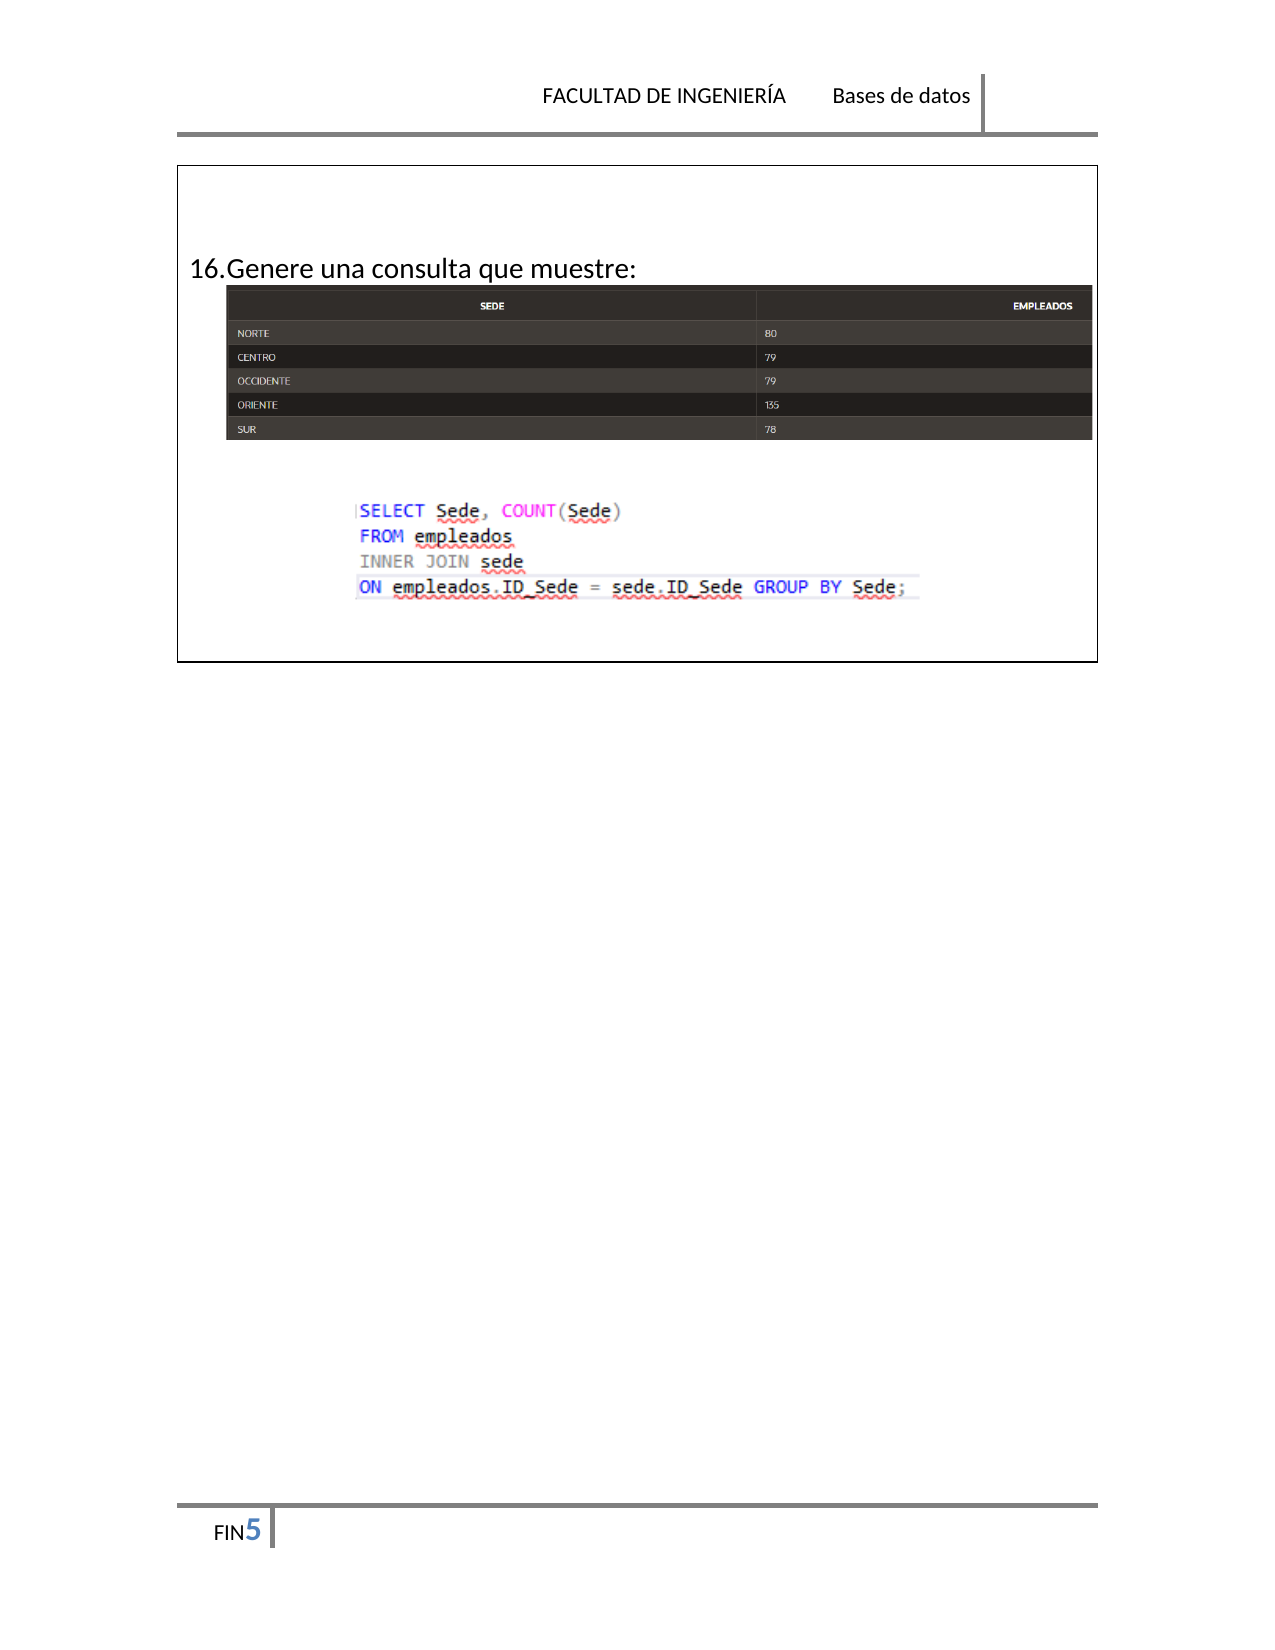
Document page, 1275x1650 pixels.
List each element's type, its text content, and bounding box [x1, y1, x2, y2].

table_cell ¿Cuántos empleados son? ¿Cuántos empleados por sede? ¿Cuántos empleados por estrato? ¿Cuál es el empleado más nuevo? ¿Cuál es el empleado más antiguo? Consultar el nombre, sede y cargo del empleado con CC igual 10662101 Un empleado fue despedido de la compañía y por Habes Data autorizaron eliminar todos sus datos de la base de datos con CC Igual 10188530 Consultar todos los empleados cuyo ingreso en la compañía estén entre los años 2000 y 2005 Obtener el nombre y edad de los empleados más jóvenes y más antiguos y ordene el nombre de manera decreciente Consultar todos los empleados que estén entre 17 años y 25 años Queremos saber el promedio de edad de los empleados de la empresa necesitamos sumar todos los sueldos de los empleados Queremos saber el nombre, sede, estrato, fecha de contratación y el nombre del cargo del empleado que más gana en la empresa. Queremos saber el nombre del médico más joven que haya en la sede SUR Genere una consulta que muestre: Genere una consulta que muestre: [178, 166, 1097, 661]
picture [226, 285, 1093, 440]
picture [355, 496, 920, 606]
